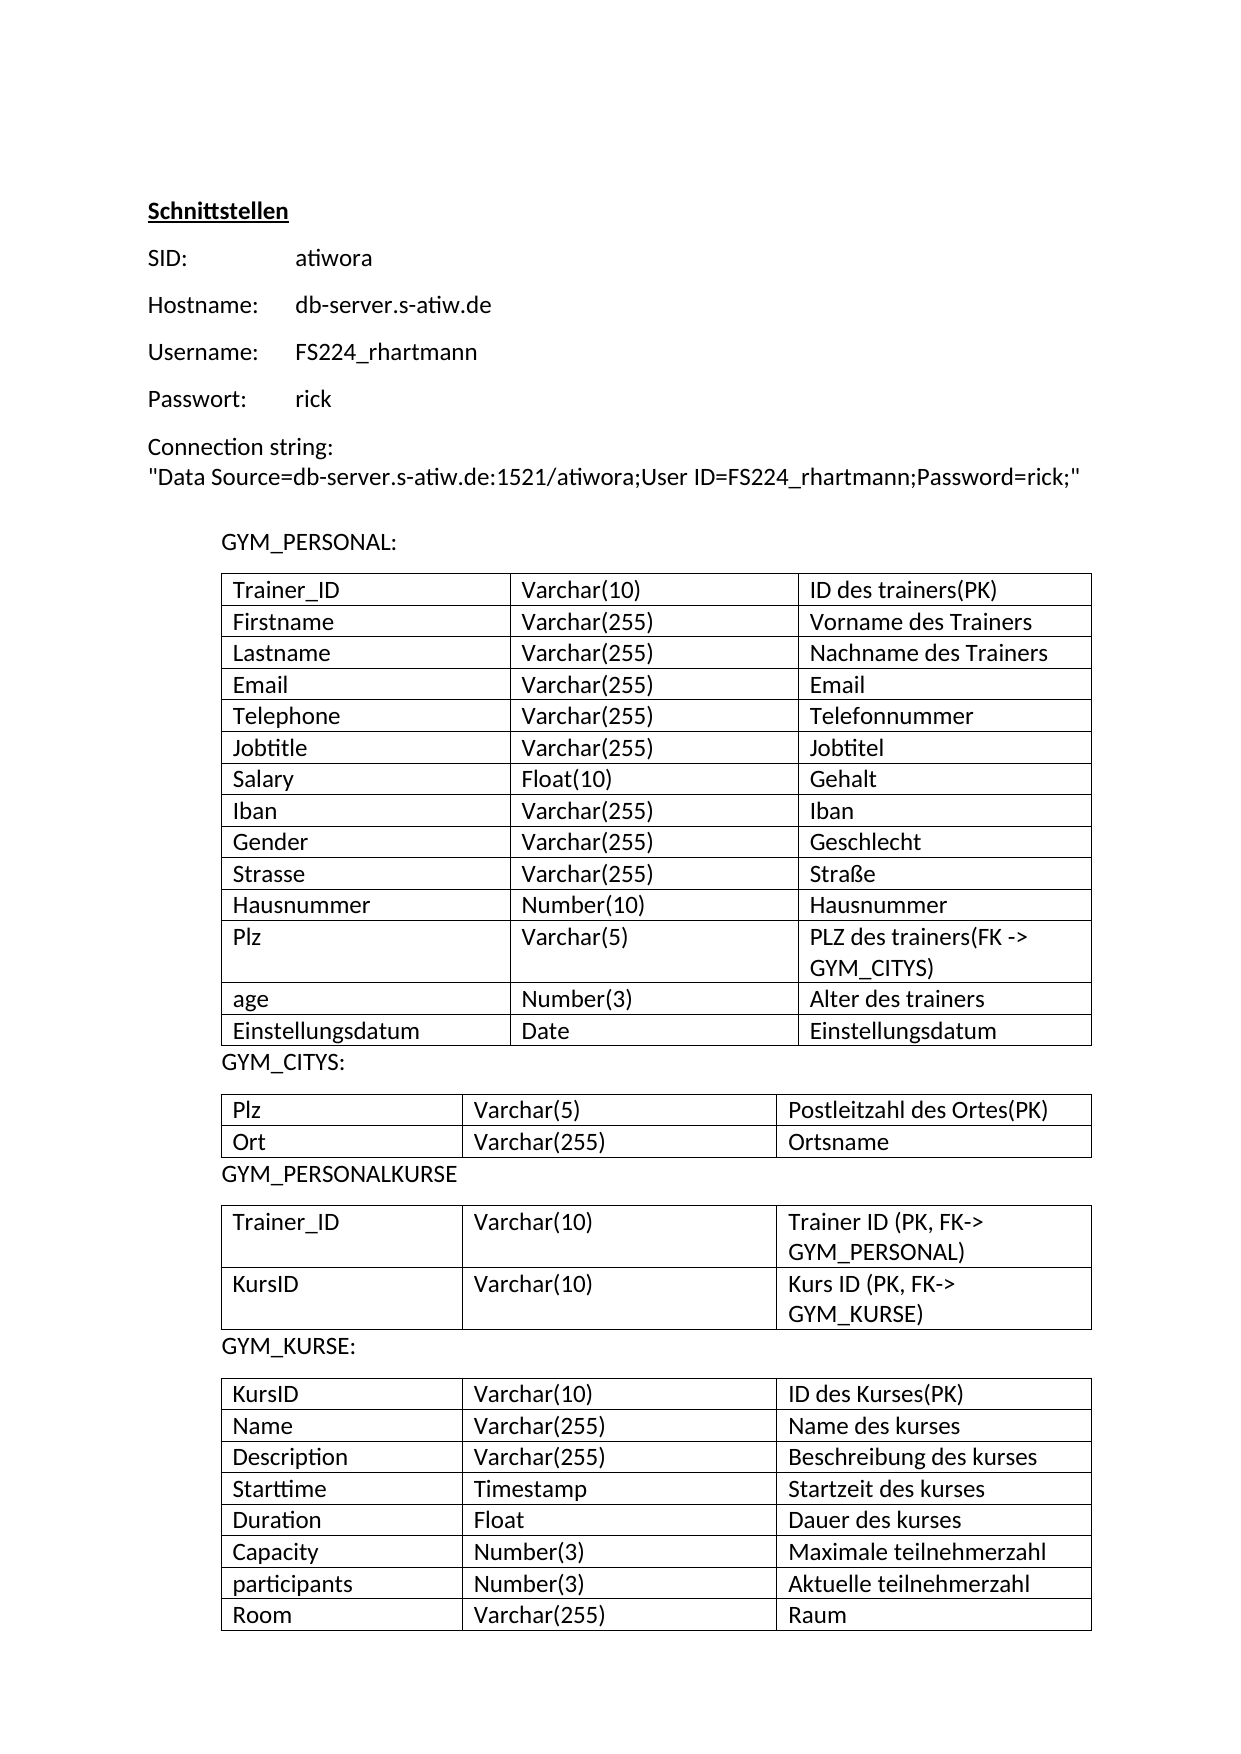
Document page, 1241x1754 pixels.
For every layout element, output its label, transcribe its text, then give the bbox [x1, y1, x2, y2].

table_cell Float [463, 1505, 776, 1535]
table_cell Lastname [222, 637, 510, 668]
table_cell Einstellungsdatum [799, 1015, 1091, 1045]
text GYM_PERSONALKURSE [148, 1158, 1093, 1188]
table_cell Straße [799, 858, 1091, 889]
text Connection string: [148, 431, 1093, 461]
table_header Trainer_ID [222, 574, 510, 604]
table_header ID des trainers(PK) [799, 574, 1091, 604]
text Passwort: rick [148, 383, 1093, 414]
table_cell Iban [222, 795, 510, 826]
table_cell Name [222, 1410, 462, 1441]
table_cell Name des kurses [777, 1410, 1091, 1441]
table_cell Telefonnummer [799, 700, 1091, 731]
table_cell Gehalt [799, 764, 1091, 794]
table_cell Telephone [222, 700, 510, 731]
table_cell Email [799, 669, 1091, 699]
table_cell Nachname des Trainers [799, 637, 1091, 668]
table_cell Starttime [222, 1473, 462, 1504]
table_cell Jobtitel [799, 732, 1091, 762]
table_cell Number(3) [463, 1536, 776, 1567]
text SID: atiwora [148, 242, 1093, 272]
table_cell Maximale teilnehmerzahl [777, 1536, 1091, 1567]
table_header Trainer ID (PK, FK-> GYM_PERSONAL) [777, 1206, 1091, 1267]
table_cell Varchar(255) [511, 858, 798, 889]
table_cell Varchar(255) [511, 827, 798, 857]
table_cell Varchar(255) [463, 1442, 776, 1472]
table_cell Varchar(255) [511, 700, 798, 731]
table_cell Iban [799, 795, 1091, 826]
table_cell Number(3) [511, 983, 798, 1014]
table_cell Einstellungsdatum [222, 1015, 510, 1045]
table_cell Varchar(255) [511, 606, 798, 636]
table_cell Varchar(255) [463, 1126, 776, 1157]
table_cell Alter des trainers [799, 983, 1091, 1014]
text Hostname: db-server.s-atiw.de [148, 289, 1093, 320]
table_cell Hausnummer [222, 890, 510, 920]
table_cell Varchar(10) [463, 1268, 776, 1329]
table_cell Varchar(5) [511, 921, 798, 982]
table_cell Vorname des Trainers [799, 606, 1091, 636]
text GYM_KURSE: [148, 1330, 1093, 1361]
table_cell Raum [777, 1599, 1091, 1630]
table_cell Kurs ID (PK, FK-> GYM_KURSE) [777, 1268, 1091, 1329]
table_header KursID [222, 1379, 462, 1409]
table_cell Varchar(255) [463, 1599, 776, 1630]
table_cell Room [222, 1599, 462, 1630]
table_cell Timestamp [463, 1473, 776, 1504]
table_cell Duration [222, 1505, 462, 1535]
table_cell Ortsname [777, 1126, 1091, 1157]
table_cell PLZ des trainers(FK -> GYM_CITYS) [799, 921, 1091, 982]
table_cell Float(10) [511, 764, 798, 794]
table_cell Firstname [222, 606, 510, 636]
table_cell Number(10) [511, 890, 798, 920]
table_cell Plz [222, 921, 510, 982]
table_header ID des Kurses(PK) [777, 1379, 1091, 1409]
table_cell Varchar(255) [511, 637, 798, 668]
table_cell participants [222, 1568, 462, 1598]
table_cell Beschreibung des kurses [777, 1442, 1091, 1472]
table_header Varchar(10) [463, 1379, 776, 1409]
text Username: FS224_rhartmann [148, 336, 1093, 367]
table_header Postleitzahl des Ortes(PK) [777, 1095, 1091, 1125]
table_header Varchar(10) [511, 574, 798, 604]
table_cell Geschlecht [799, 827, 1091, 857]
table_cell Date [511, 1015, 798, 1045]
table_cell Aktuelle teilnehmerzahl [777, 1568, 1091, 1598]
table_cell Salary [222, 764, 510, 794]
table_cell Varchar(255) [511, 732, 798, 762]
table_header Varchar(5) [463, 1095, 776, 1125]
table_cell Capacity [222, 1536, 462, 1567]
table_cell Description [222, 1442, 462, 1472]
table_header Plz [222, 1095, 462, 1125]
table_cell Jobtitle [222, 732, 510, 762]
text GYM_CITYS: [148, 1046, 1093, 1077]
table_cell Varchar(255) [463, 1410, 776, 1441]
table_cell Gender [222, 827, 510, 857]
table_header Trainer_ID [222, 1206, 462, 1267]
table_cell KursID [222, 1268, 462, 1329]
text "Data Source=db-server.s-atiw.de:1521/atiwora;User ID=FS224_rhartmann;Password=rick;" [148, 461, 1093, 492]
table_cell Ort [222, 1126, 462, 1157]
table_cell Startzeit des kurses [777, 1473, 1091, 1504]
table_header Varchar(10) [463, 1206, 776, 1267]
table_cell Varchar(255) [511, 669, 798, 699]
table_cell Hausnummer [799, 890, 1091, 920]
table_cell Email [222, 669, 510, 699]
table_cell Number(3) [463, 1568, 776, 1598]
table_cell age [222, 983, 510, 1014]
table_cell Varchar(255) [511, 795, 798, 826]
table_cell Strasse [222, 858, 510, 889]
text GYM_PERSONAL: [148, 526, 1093, 556]
table_cell Dauer des kurses [777, 1505, 1091, 1535]
text Schnittstellen [148, 195, 1093, 225]
